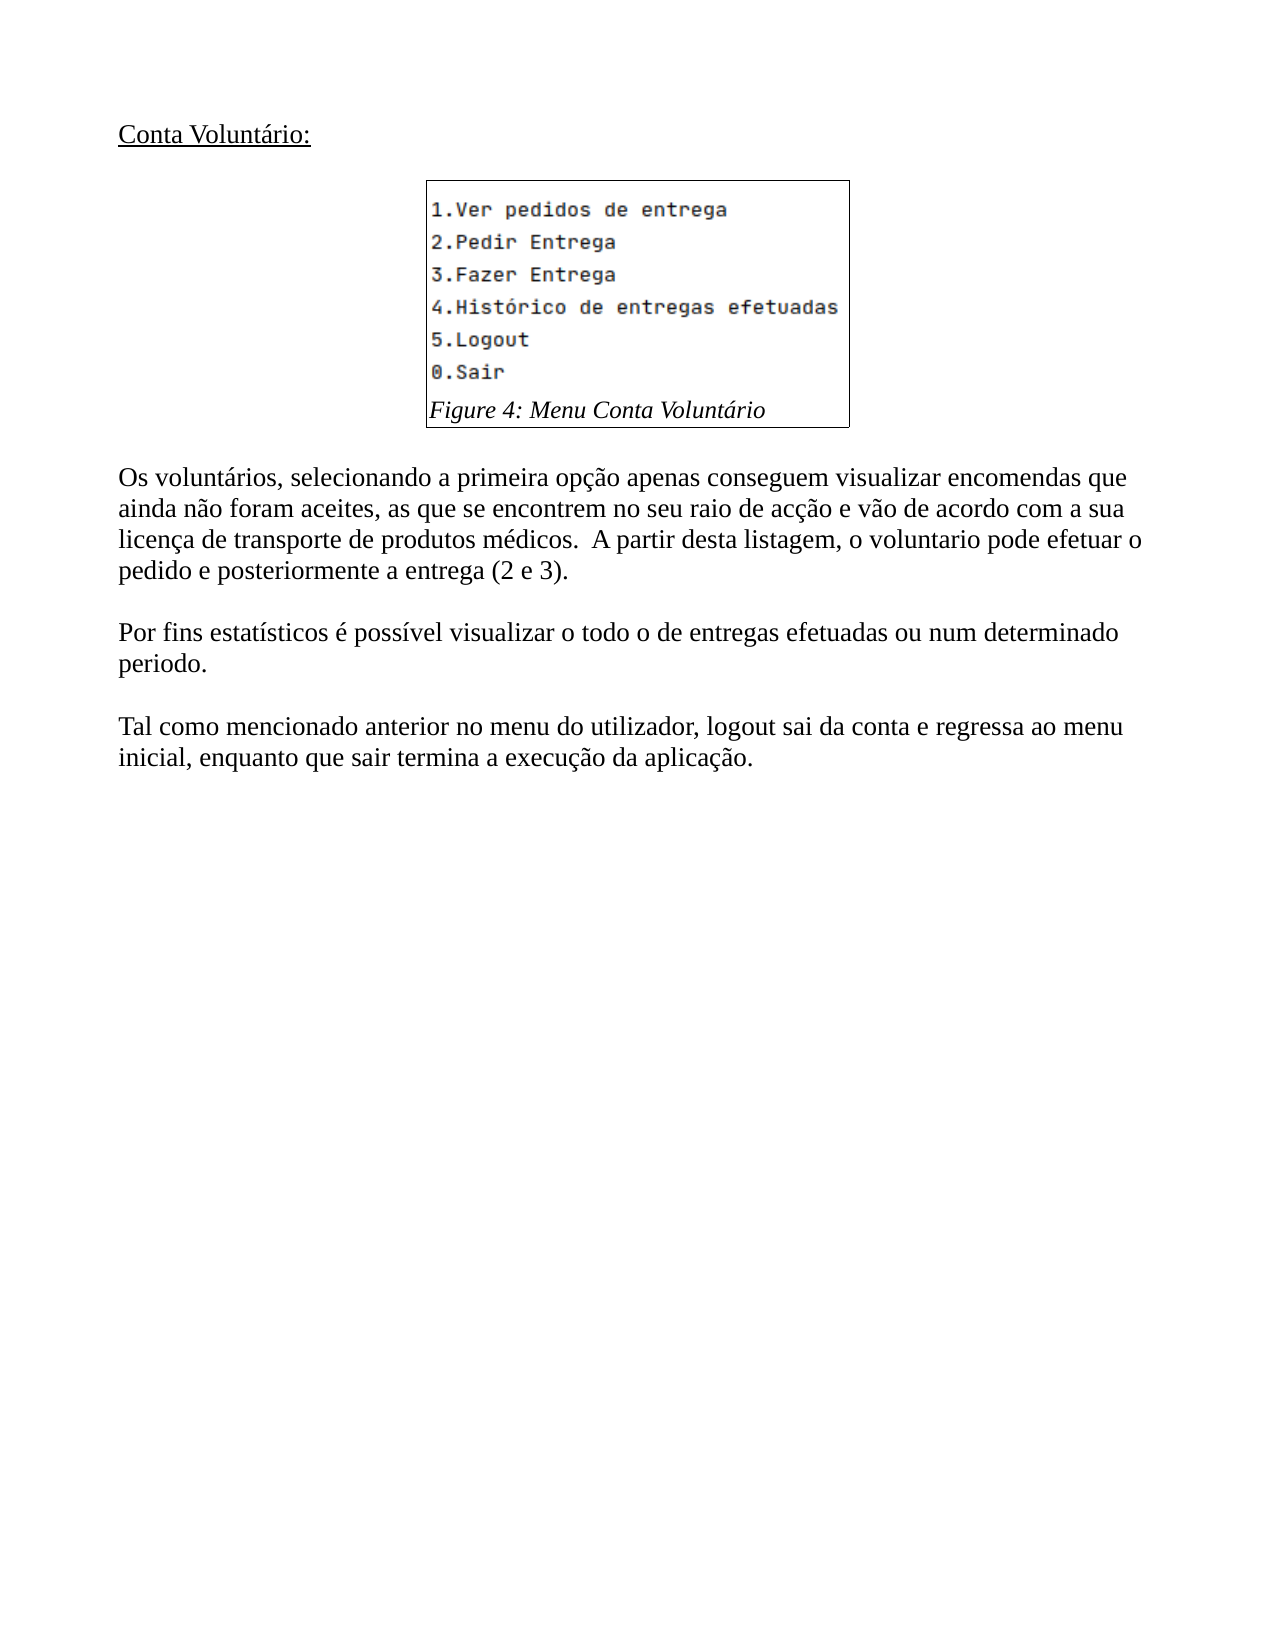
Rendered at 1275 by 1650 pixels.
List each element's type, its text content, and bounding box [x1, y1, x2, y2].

text Tal como mencionado anterior no menu do utilizador, logout sai da conta e regressa ao menu inicial, enquanto que sair termina a execução da aplicação. [118, 710, 1157, 772]
text Por fins estatísticos é possível visualizar o todo o de entregas efetuadas ou num determinado periodo. [118, 616, 1157, 679]
text Conta Voluntário: [118, 118, 1157, 149]
picture [428, 196, 847, 390]
text Os voluntários, selecionando a primeira opção apenas conseguem visualizar encomendas que ainda não foram aceites, as que se encontrem no seu raio de acção e vão de acordo com a sua licença de transporte de produtos médicos. A partir desta listagem, o voluntario pode efetuar o pedido e posteriormente a entrega (2 e 3). [118, 461, 1157, 585]
text Figure 4: Menu Conta Voluntário [429, 390, 846, 424]
